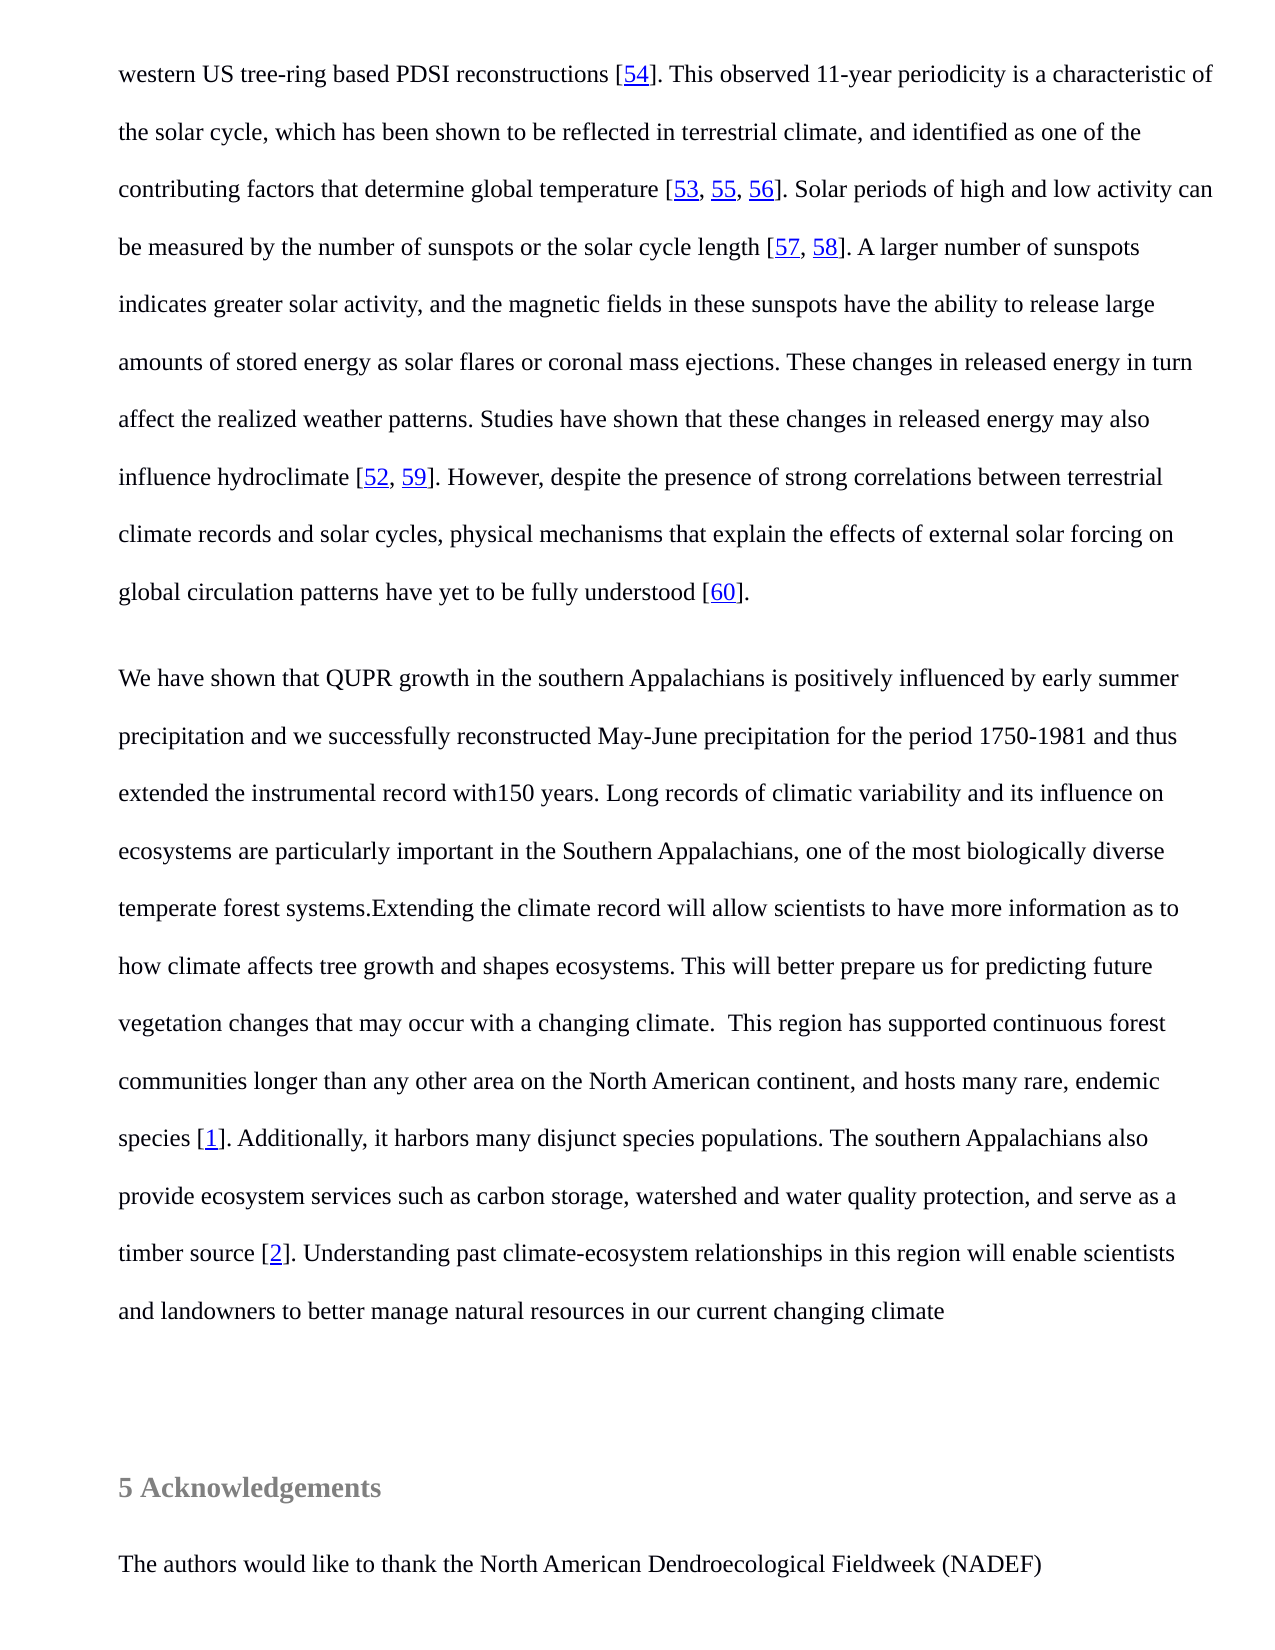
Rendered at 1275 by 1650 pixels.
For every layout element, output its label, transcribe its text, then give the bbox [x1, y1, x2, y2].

subtitle 5 Acknowledgements [118, 1470, 1216, 1503]
text western US tree-ring based PDSI reconstructions [54]. This observed 11-year periodicity is a characteristic of the solar cycle, which has been shown to be reflected in terrestrial climate, and identified as one of the contributing factors that determine global temperature [53, 55, 56]. Solar periods of high and low activity can be measured by the number of sunspots or the solar cycle length [57, 58]. A larger number of sunspots indicates greater solar activity, and the magnetic fields in these sunspots have the ability to release large amounts of stored energy as solar flares or coronal mass ejections. These changes in released energy in turn affect the realized weather patterns. Studies have shown that these changes in released energy may also influence hydroclimate [52, 59]. However, despite the presence of strong correlations between terrestrial climate records and solar cycles, physical mechanisms that explain the effects of external solar forcing on global circulation patterns have yet to be fully understood [60]. [118, 59, 1216, 605]
text We have shown that QUPR growth in the southern Appalachians is positively influenced by early summer precipitation and we successfully reconstructed May-June precipitation for the period 1750-1981 and thus extended the instrumental record with150 years. Long records of climatic variability and its influence on ecosystems are particularly important in the Southern Appalachians, one of the most biologically diverse temperate forest systems.Extending the climate record will allow scientists to have more information as to how climate affects tree growth and shapes ecosystems. This will better prepare us for predicting future vegetation changes that may occur with a changing climate. This region has supported continuous forest communities longer than any other area on the North American continent, and hosts many rare, endemic species [1]. Additionally, it harbors many disjunct species populations. The southern Appalachians also provide ecosystem services such as carbon storage, watershed and water quality protection, and serve as a timber source [2]. Understanding past climate-ecosystem relationships in this region will enable scientists and landowners to better manage natural resources in our current changing climate [118, 663, 1216, 1325]
text The authors would like to thank the North American Dendroecological Fieldweek (NADEF) [118, 1549, 1216, 1578]
